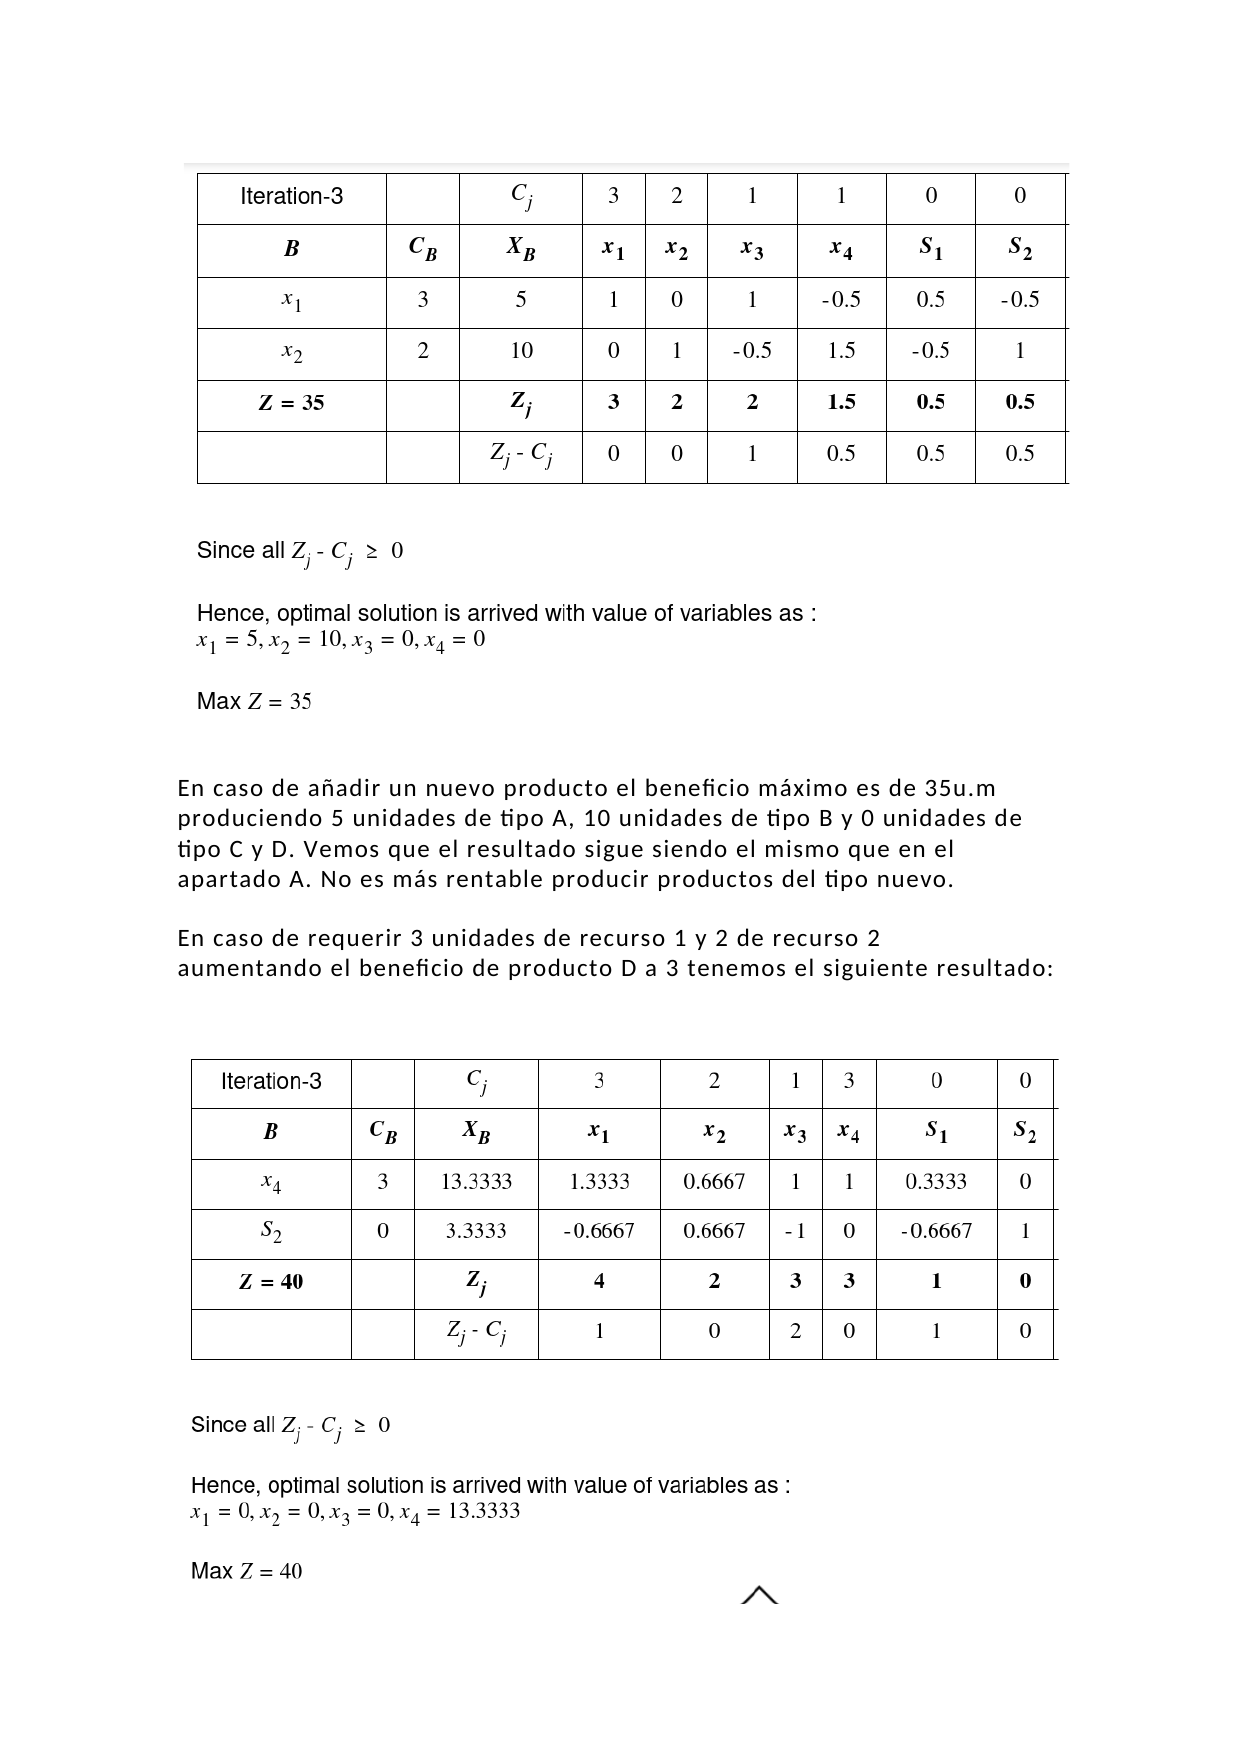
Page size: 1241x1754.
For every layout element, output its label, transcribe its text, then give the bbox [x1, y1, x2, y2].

picture [172, 1047, 1059, 1604]
picture [183, 163, 1070, 744]
text En caso de añadir un nuevo producto el beneficio máximo es de 35u.m produciendo 5 unidades de tipo A, 10 unidades de tipo B y 0 unidades de tipo C y D. Vemos que el resultado sigue siendo el mismo que en el apartado A. No es más rentable producir productos del tipo nuevo. [177, 772, 1063, 894]
text aumentando el beneficio de producto D a 3 tenemos el siguiente resultado: [177, 953, 1063, 1011]
text En caso de requerir 3 unidades de recurso 1 y 2 de recurso 2 [177, 922, 1063, 953]
